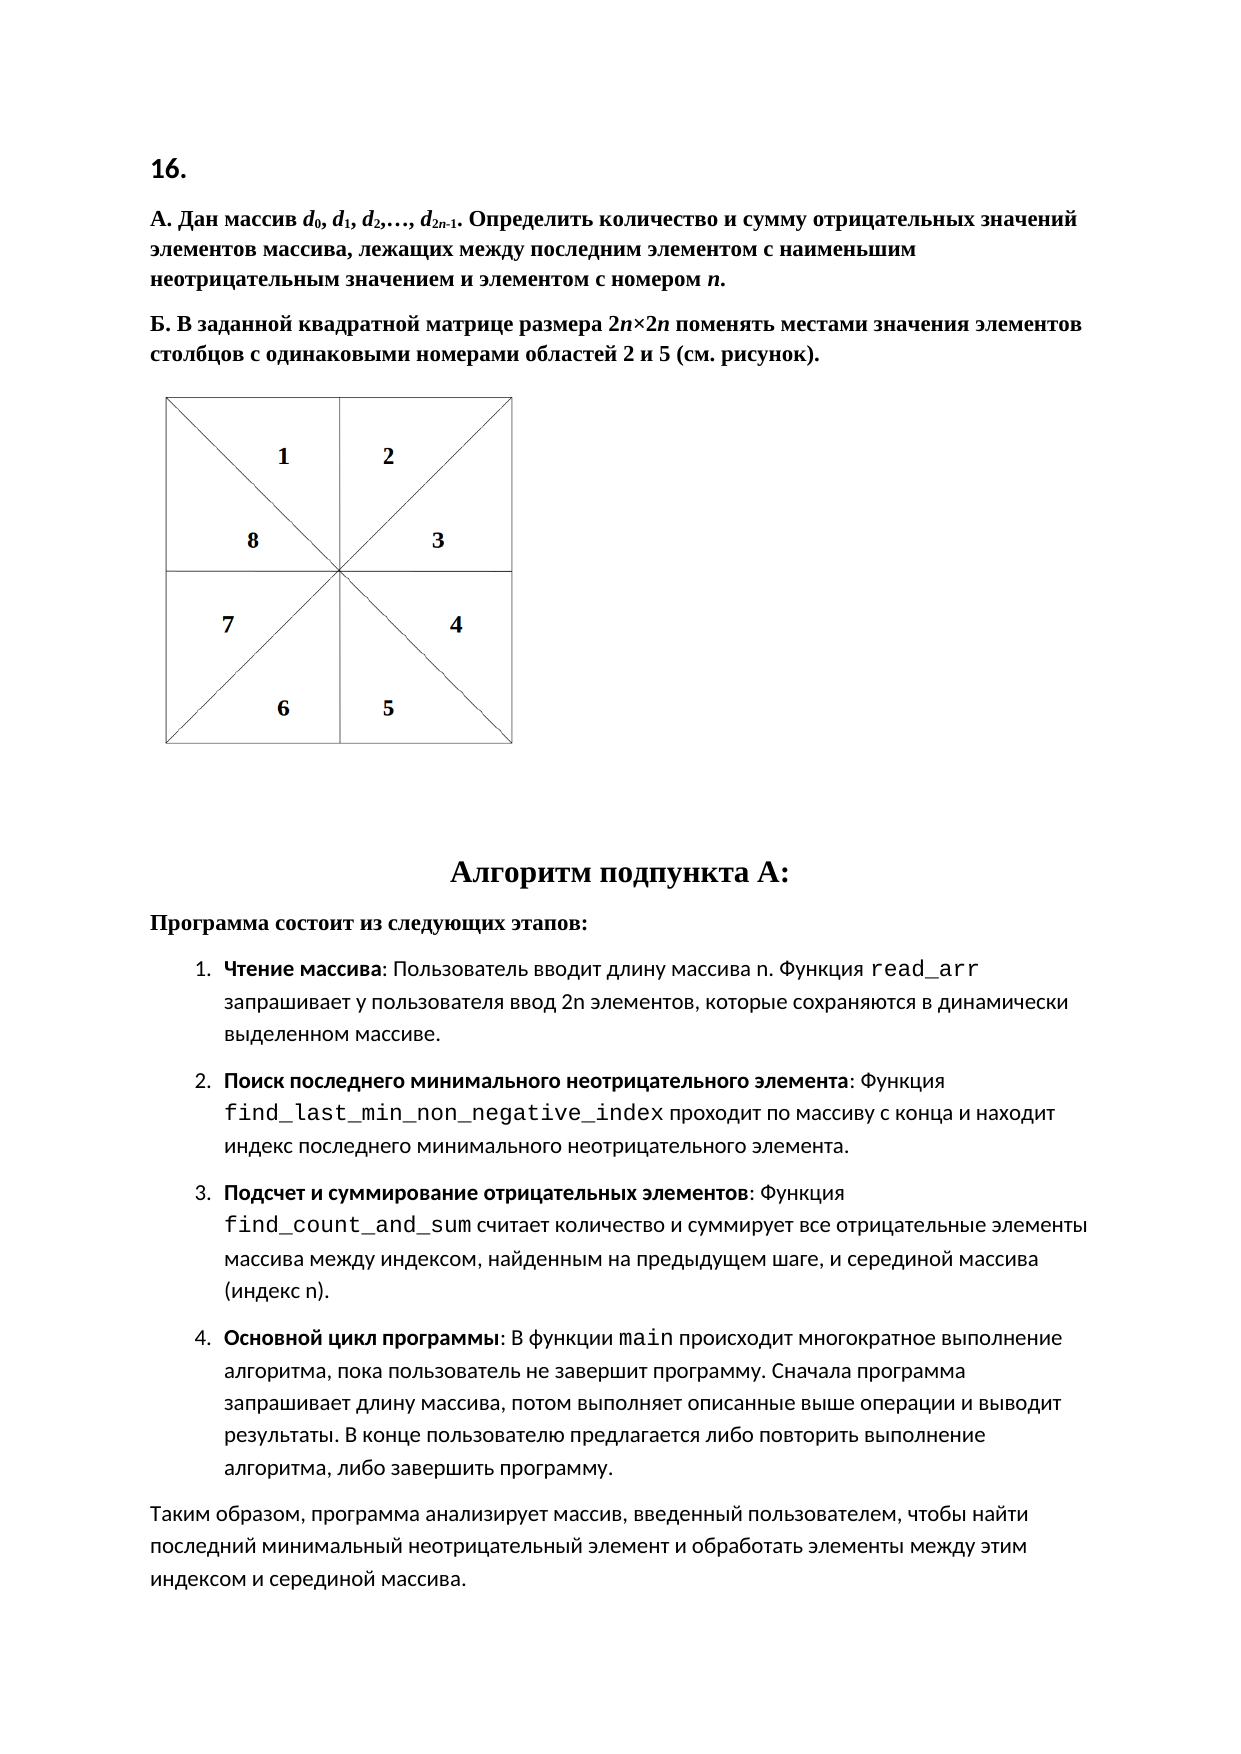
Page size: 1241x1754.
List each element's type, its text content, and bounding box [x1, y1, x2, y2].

list Основной цикл программы: В функции main происходит многократное выполнение алгоритма, пока пользователь не завершит программу. Сначала программа запрашивает длину массива, потом выполняет описанные выше операции и выводит результаты. В конце пользователю предлагается либо повторить выполнение алгоритма, либо завершить программу. [194, 1323, 1090, 1481]
text Б. В заданной квадратной матрице размера 2n×2n поменять местами значения элементов столбцов с одинаковыми номерами областей 2 и 5 (см. рисунок). [150, 310, 1090, 367]
list Подсчет и суммирование отрицательных элементов: Функция find_count_and_sum считает количество и суммирует все отрицательные элементы массива между индексом, найденным на предыдущем шаге, и серединой массива (индекс n). [194, 1178, 1090, 1304]
text А. Дан массив d0, d1, d2,…, d2n-1. Определить количество и сумму отрицательных значений элементов массива, лежащих между последним элементом с наименьшим неотрицательным значением и элементом с номером n. [150, 205, 1090, 292]
text 16. [150, 150, 1090, 186]
text Программа состоит из следующих этапов: [150, 909, 1090, 935]
list Чтение массива: Пользователь вводит длину массива n. Функция read_arr запрашивает у пользователя ввод 2n элементов, которые сохраняются в динамически выделенном массиве. [194, 954, 1090, 1047]
text Таким образом, программа анализирует массив, введенный пользователем, чтобы найти последний минимальный неотрицательный элемент и обработать элементы между этим индексом и серединой массива. [150, 1499, 1090, 1592]
picture [159, 390, 521, 747]
text Алгоритм подпункта А: [150, 853, 1090, 889]
list Поиск последнего минимального неотрицательного элемента: Функция find_last_min_non_negative_index проходит по массиву с конца и находит индекс последнего минимального неотрицательного элемента. [194, 1066, 1090, 1159]
